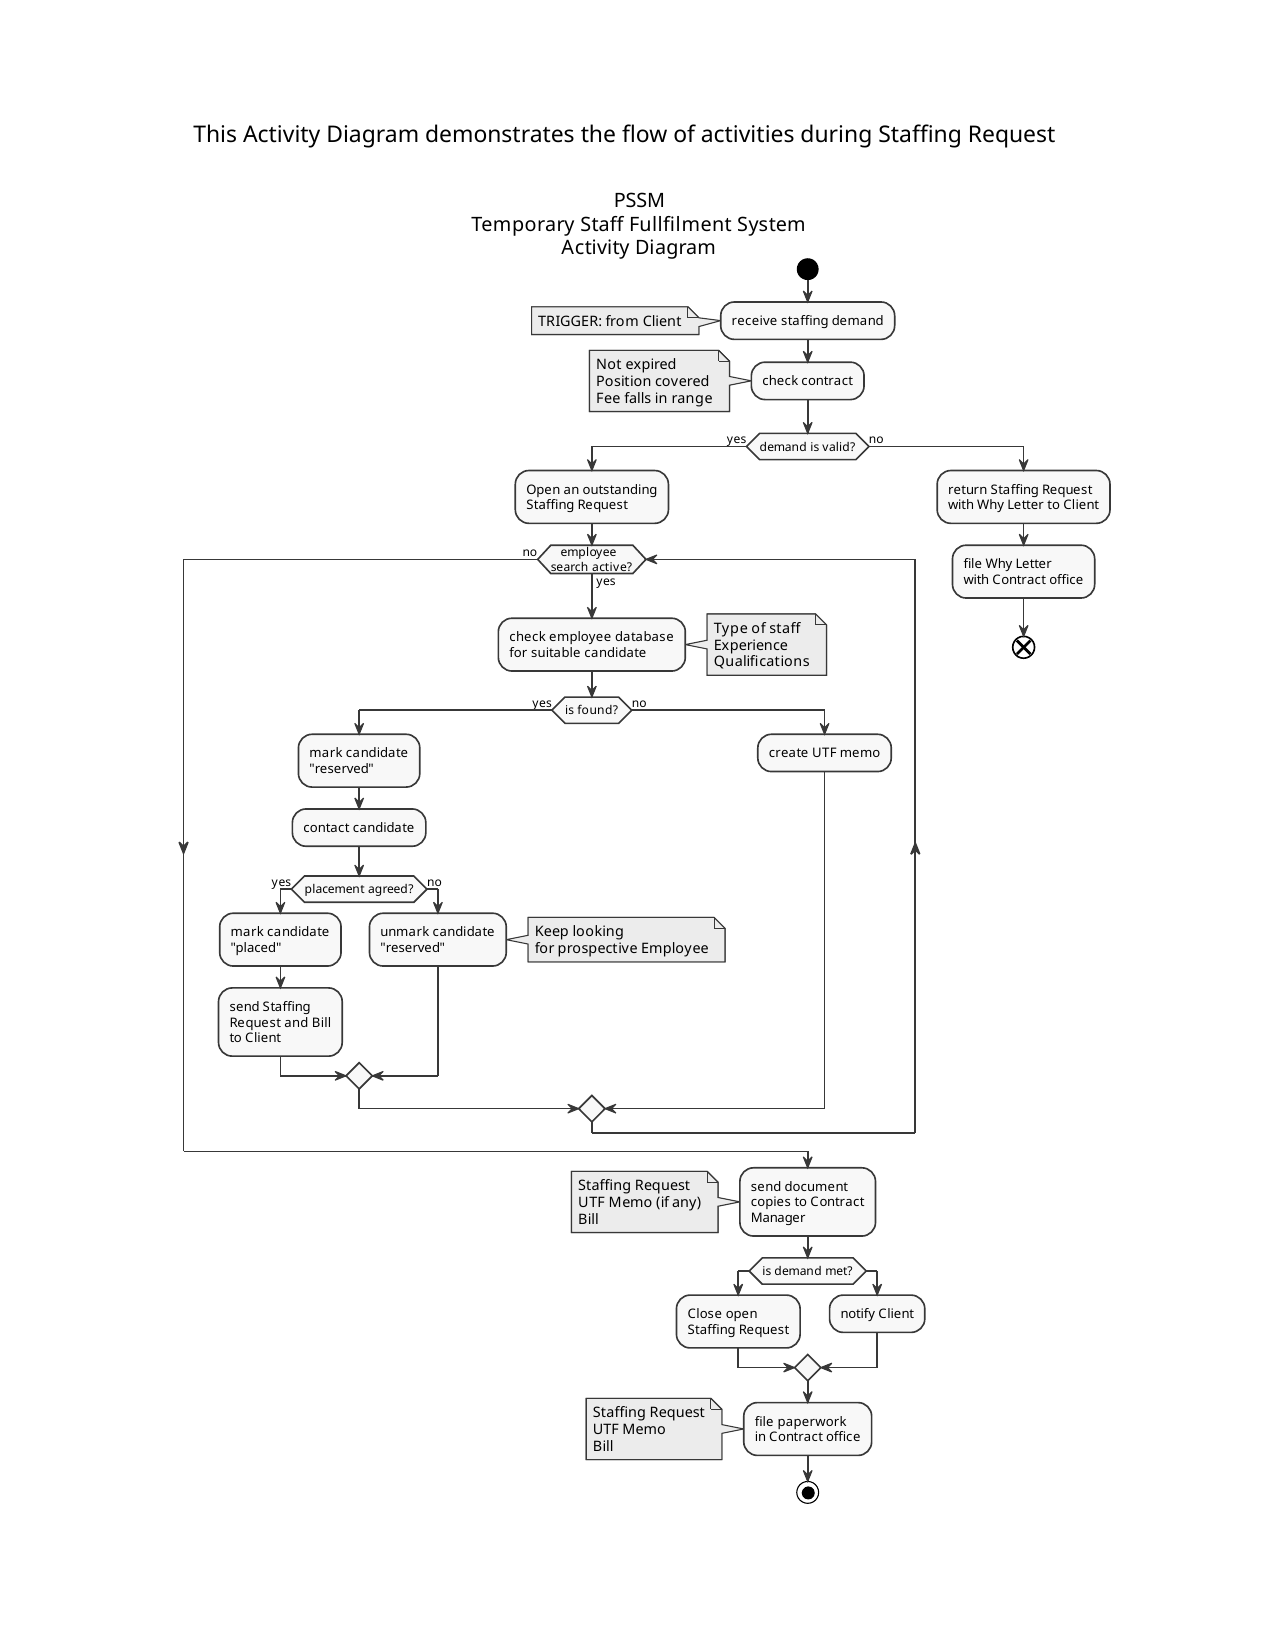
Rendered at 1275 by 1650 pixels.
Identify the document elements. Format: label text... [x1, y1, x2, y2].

text This Activity Diagram demonstrates the flow of activities during Staffing Request [118, 118, 1157, 149]
